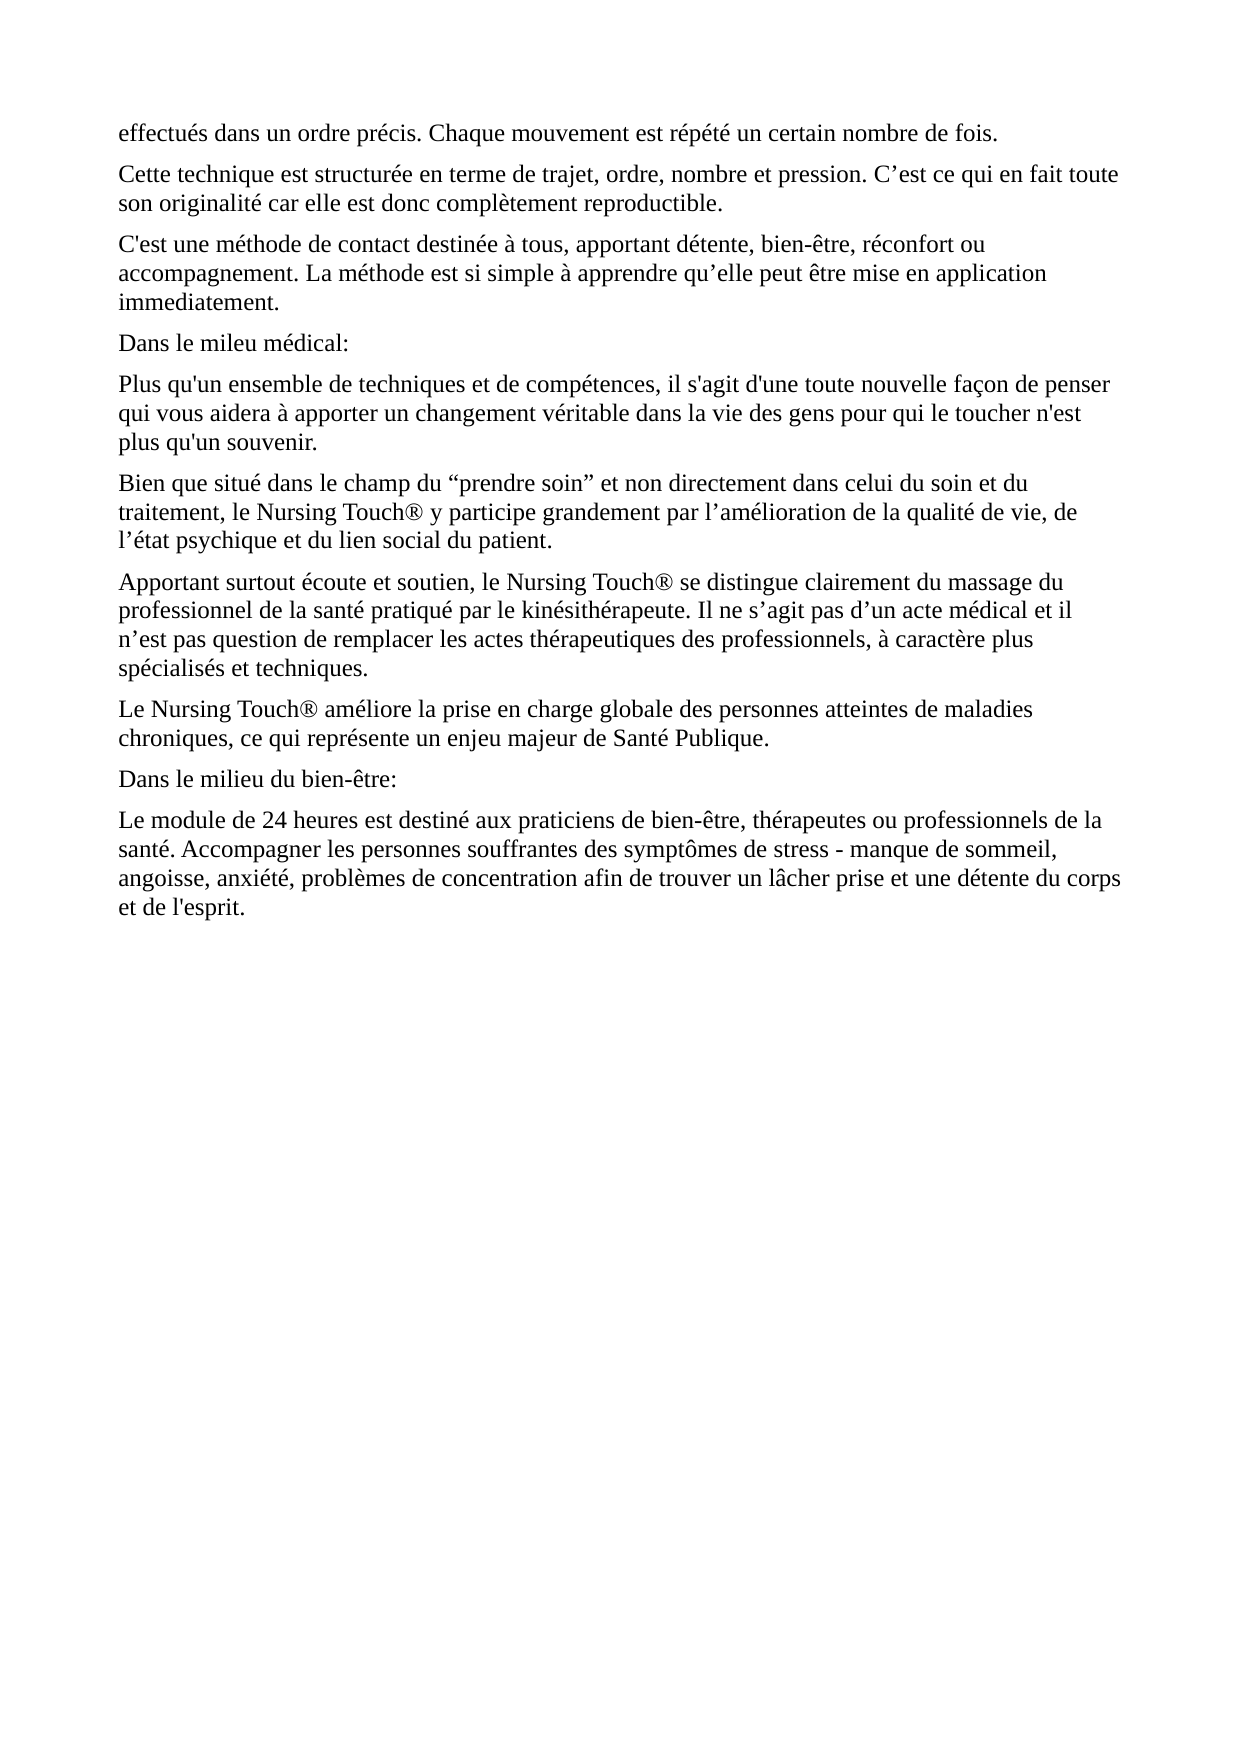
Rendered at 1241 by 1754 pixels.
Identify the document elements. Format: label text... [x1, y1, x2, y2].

text Le module de 24 heures est destiné aux praticiens de bien-être, thérapeutes ou professionnels de la santé. Accompagner les personnes souffrantes des symptômes de stress - manque de sommeil, angoisse, anxiété, problèmes de concentration afin de trouver un lâcher prise et une détente du corps et de l'esprit. [118, 806, 1122, 921]
text Dans le mileu médical: [118, 328, 1122, 357]
text Apportant surtout écoute et soutien, le Nursing Touch® se distingue clairement du massage du professionnel de la santé pratiqué par le kinésithérapeute. Il ne s’agit pas d’un acte médical et il n’est pas question de remplacer les actes thérapeutiques des professionnels, à caractère plus spécialisés et techniques. [118, 567, 1122, 682]
text effectués dans un ordre précis. Chaque mouvement est répété un certain nombre de fois. [118, 118, 1122, 147]
text Le Nursing Touch® améliore la prise en charge globale des personnes atteintes de maladies chroniques, ce qui représente un enjeu majeur de Santé Publique. [118, 694, 1122, 752]
text Bien que situé dans le champ du “prendre soin” et non directement dans celui du soin et du traitement, le Nursing Touch® y participe grandement par l’amélioration de la qualité de vie, de l’état psychique et du lien social du patient. [118, 468, 1122, 554]
text Plus qu'un ensemble de techniques et de compétences, il s'agit d'une toute nouvelle façon de penser qui vous aidera à apporter un changement véritable dans la vie des gens pour qui le toucher n'est plus qu'un souvenir. [118, 369, 1122, 456]
text Cette technique est structurée en terme de trajet, ordre, nombre et pression. C’est ce qui en fait toute son originalité car elle est donc complètement reproductible. [118, 159, 1122, 217]
text C'est une méthode de contact destinée à tous, apportant détente, bien-être, réconfort ou accompagnement. La méthode est si simple à apprendre qu’elle peut être mise en application immediatement. [118, 229, 1122, 316]
text Dans le milieu du bien-être: [118, 764, 1122, 793]
